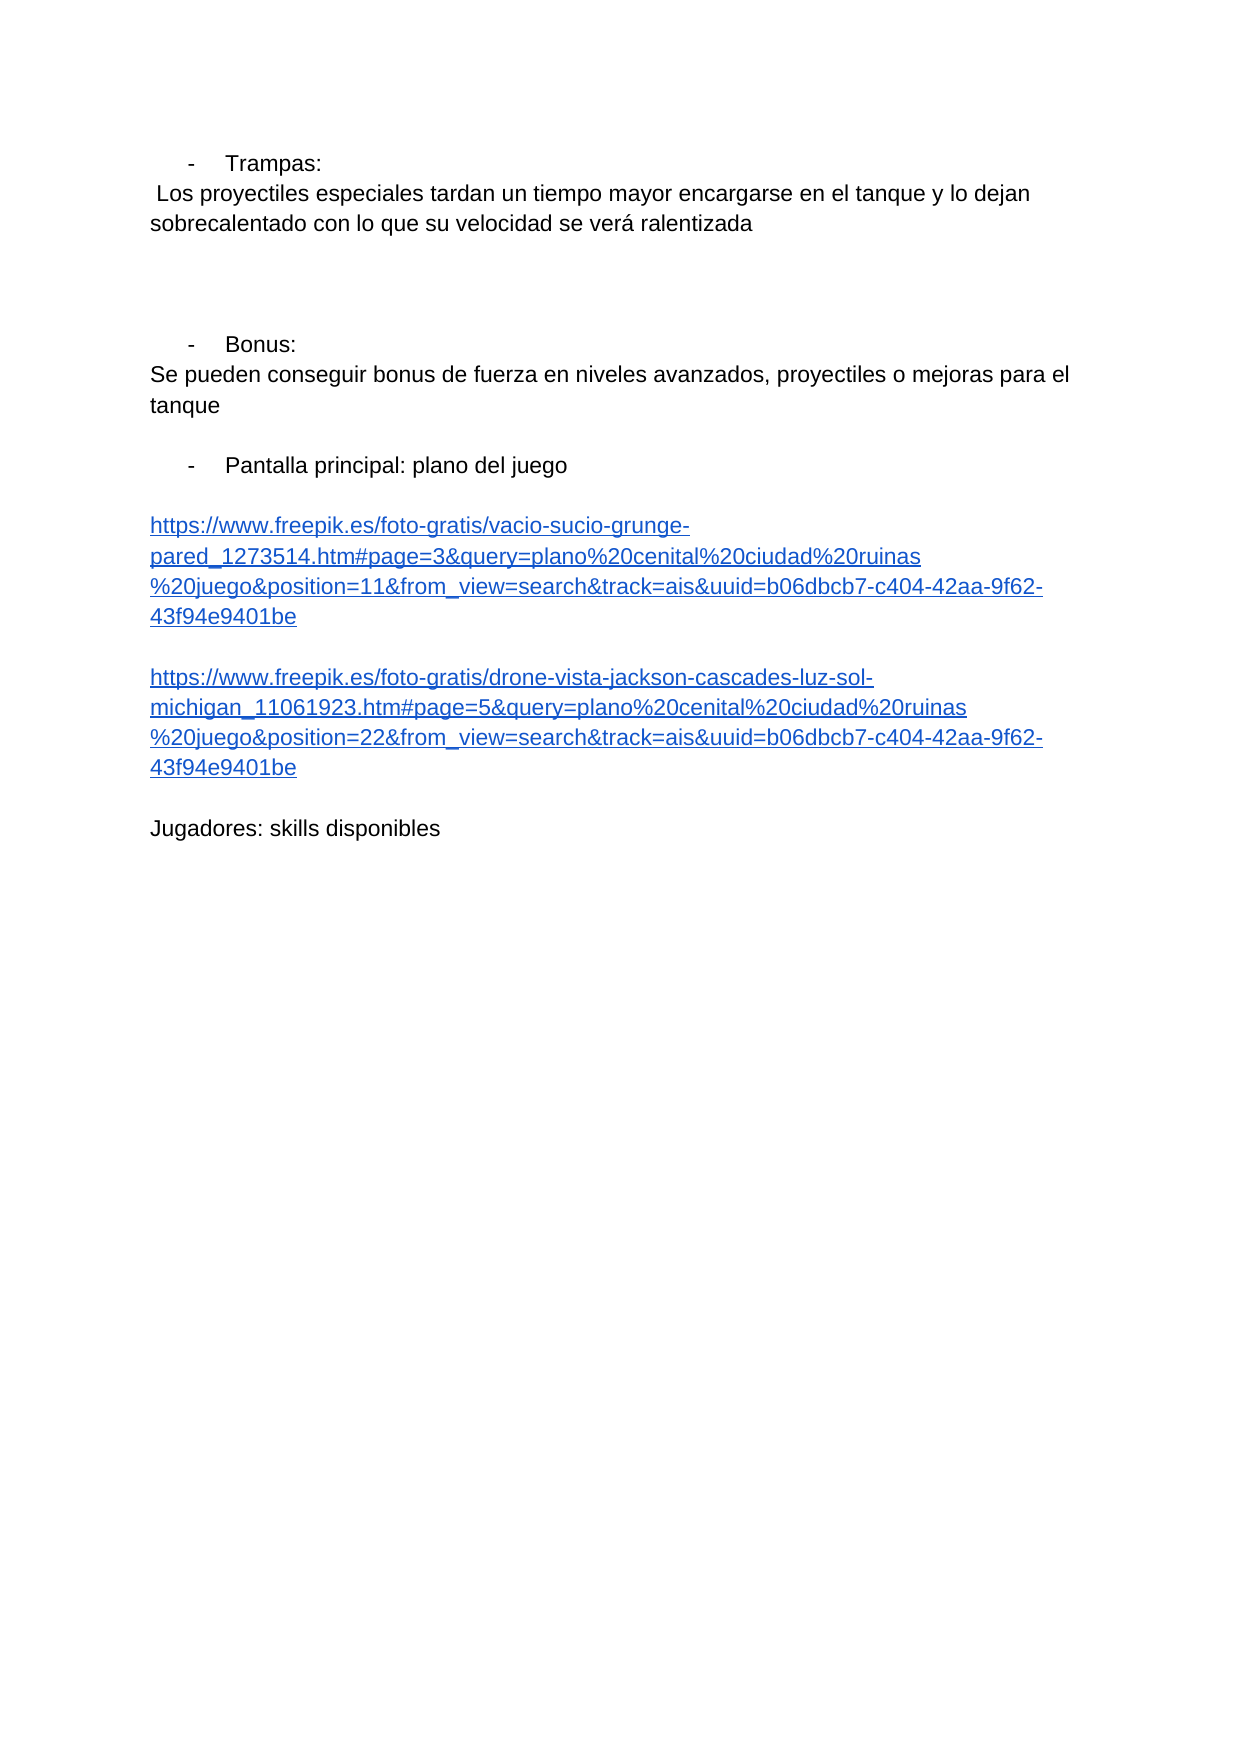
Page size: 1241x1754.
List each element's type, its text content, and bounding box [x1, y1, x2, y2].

text Se pueden conseguir bonus de fuerza en niveles avanzados, proyectiles o mejoras para el tanque [150, 361, 1090, 418]
text Jugadores: skills disponibles [150, 814, 1090, 841]
list Pantalla principal: plano del juego [187, 452, 1090, 478]
list Trampas: [187, 150, 1090, 176]
text Los proyectiles especiales tardan un tiempo mayor encargarse en el tanque y lo dejan sobrecalentado con lo que su velocidad se verá ralentizada [150, 180, 1090, 237]
text https://www.freepik.es/foto-gratis/drone-vista-jackson-cascades-luz-sol-michigan_11061923.htm#page=5&query=plano%20cenital%20ciudad%20ruinas%20juego&position=22&from_view=search&track=ais&uuid=b06dbcb7-c404-42aa-9f62-43f94e9401be [150, 663, 1090, 781]
text https://www.freepik.es/foto-gratis/vacio-sucio-grunge-pared_1273514.htm#page=3&query=plano%20cenital%20ciudad%20ruinas%20juego&position=11&from_view=search&track=ais&uuid=b06dbcb7-c404-42aa-9f62-43f94e9401be [150, 512, 1090, 629]
list Bonus: [187, 331, 1090, 358]
